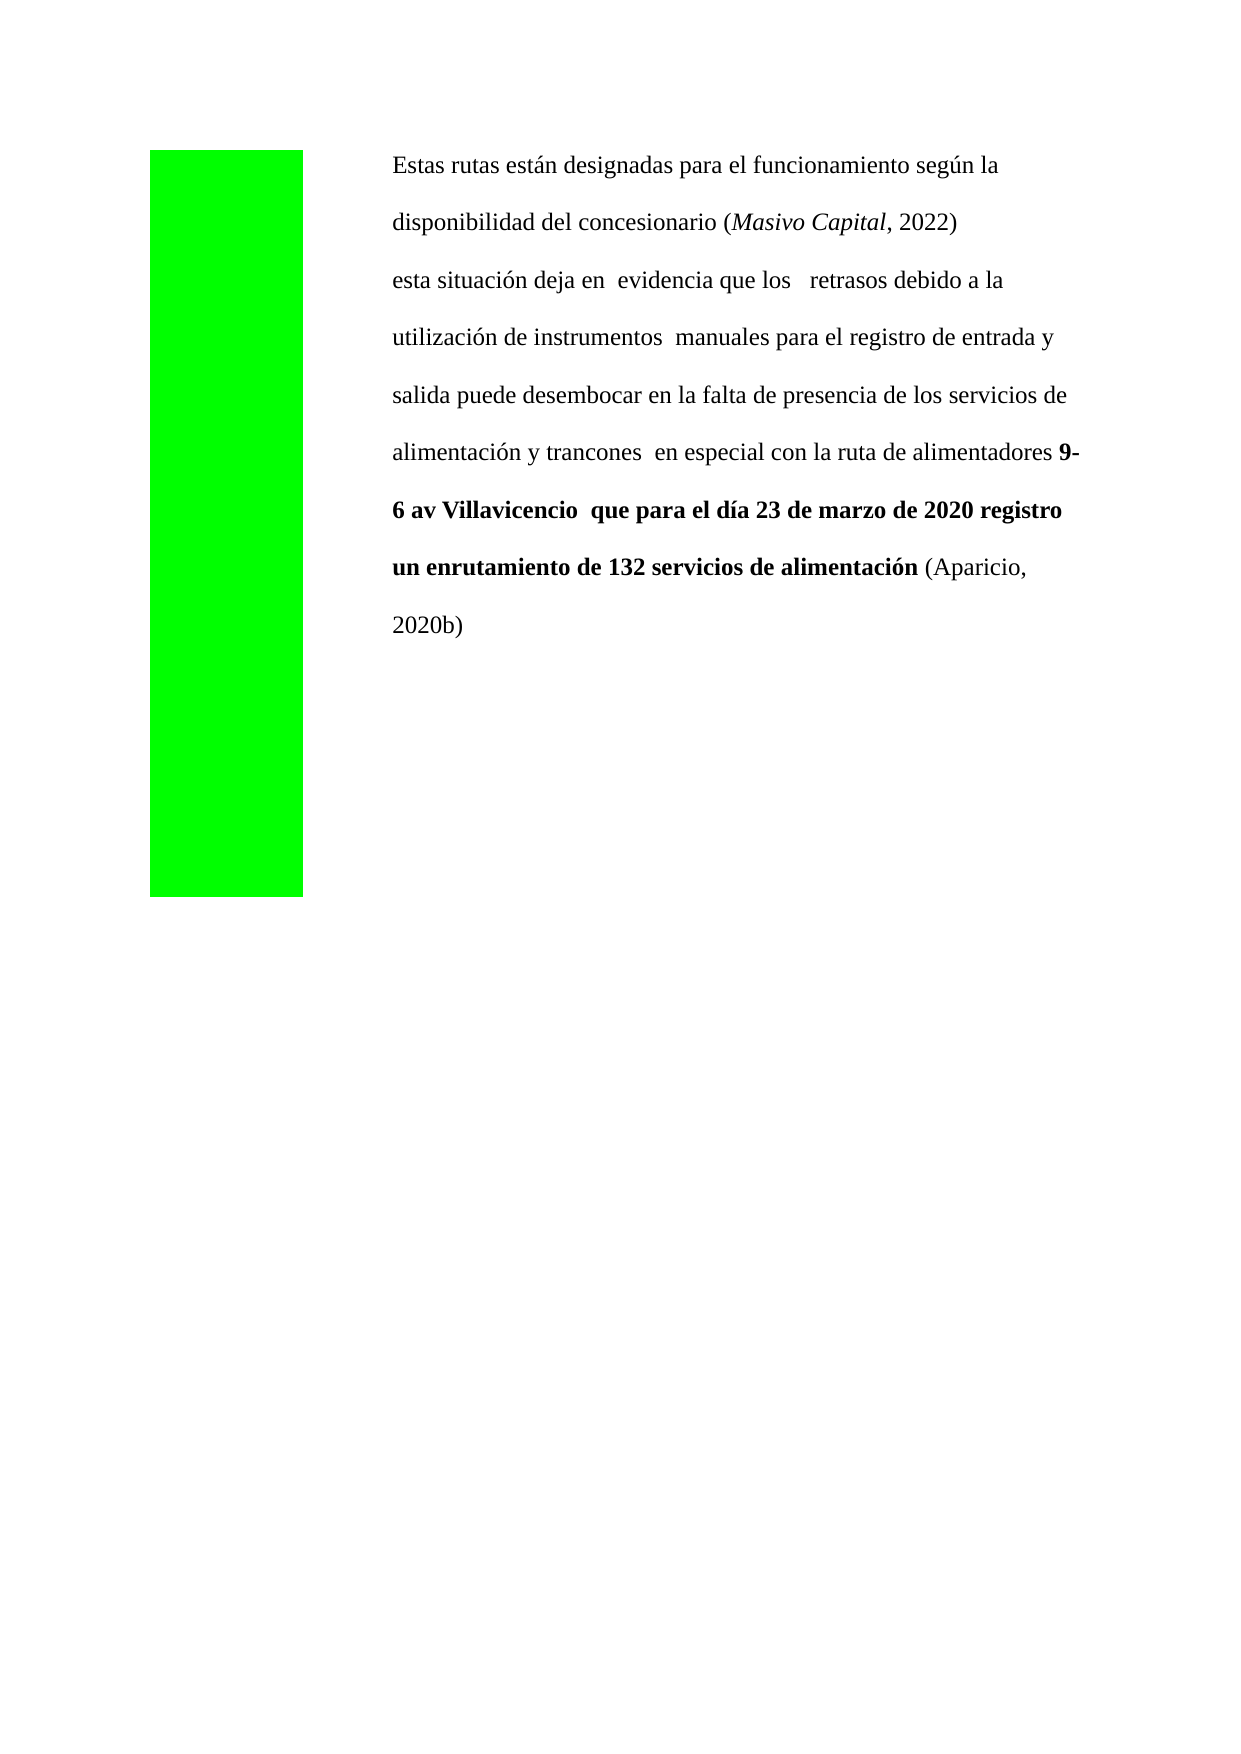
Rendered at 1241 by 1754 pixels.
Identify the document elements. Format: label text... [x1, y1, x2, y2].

table_cell Estas rutas están designadas para el funcionamiento según la disponibilidad del concesionario (Masivo Capital, 2022) esta situación deja en evidencia que los retrasos debido a la utilización de instrumentos manuales para el registro de entrada y salida puede desembocar en la falta de presencia de los servicios de alimentación y trancones en especial con la ruta de alimentadores 9-6 av Villavicencio que para el día 23 de marzo de 2020 registro un enrutamiento de 132 servicios de alimentación (Aparicio, 2020b) [304, 150, 1090, 897]
table_cell [150, 150, 303, 897]
